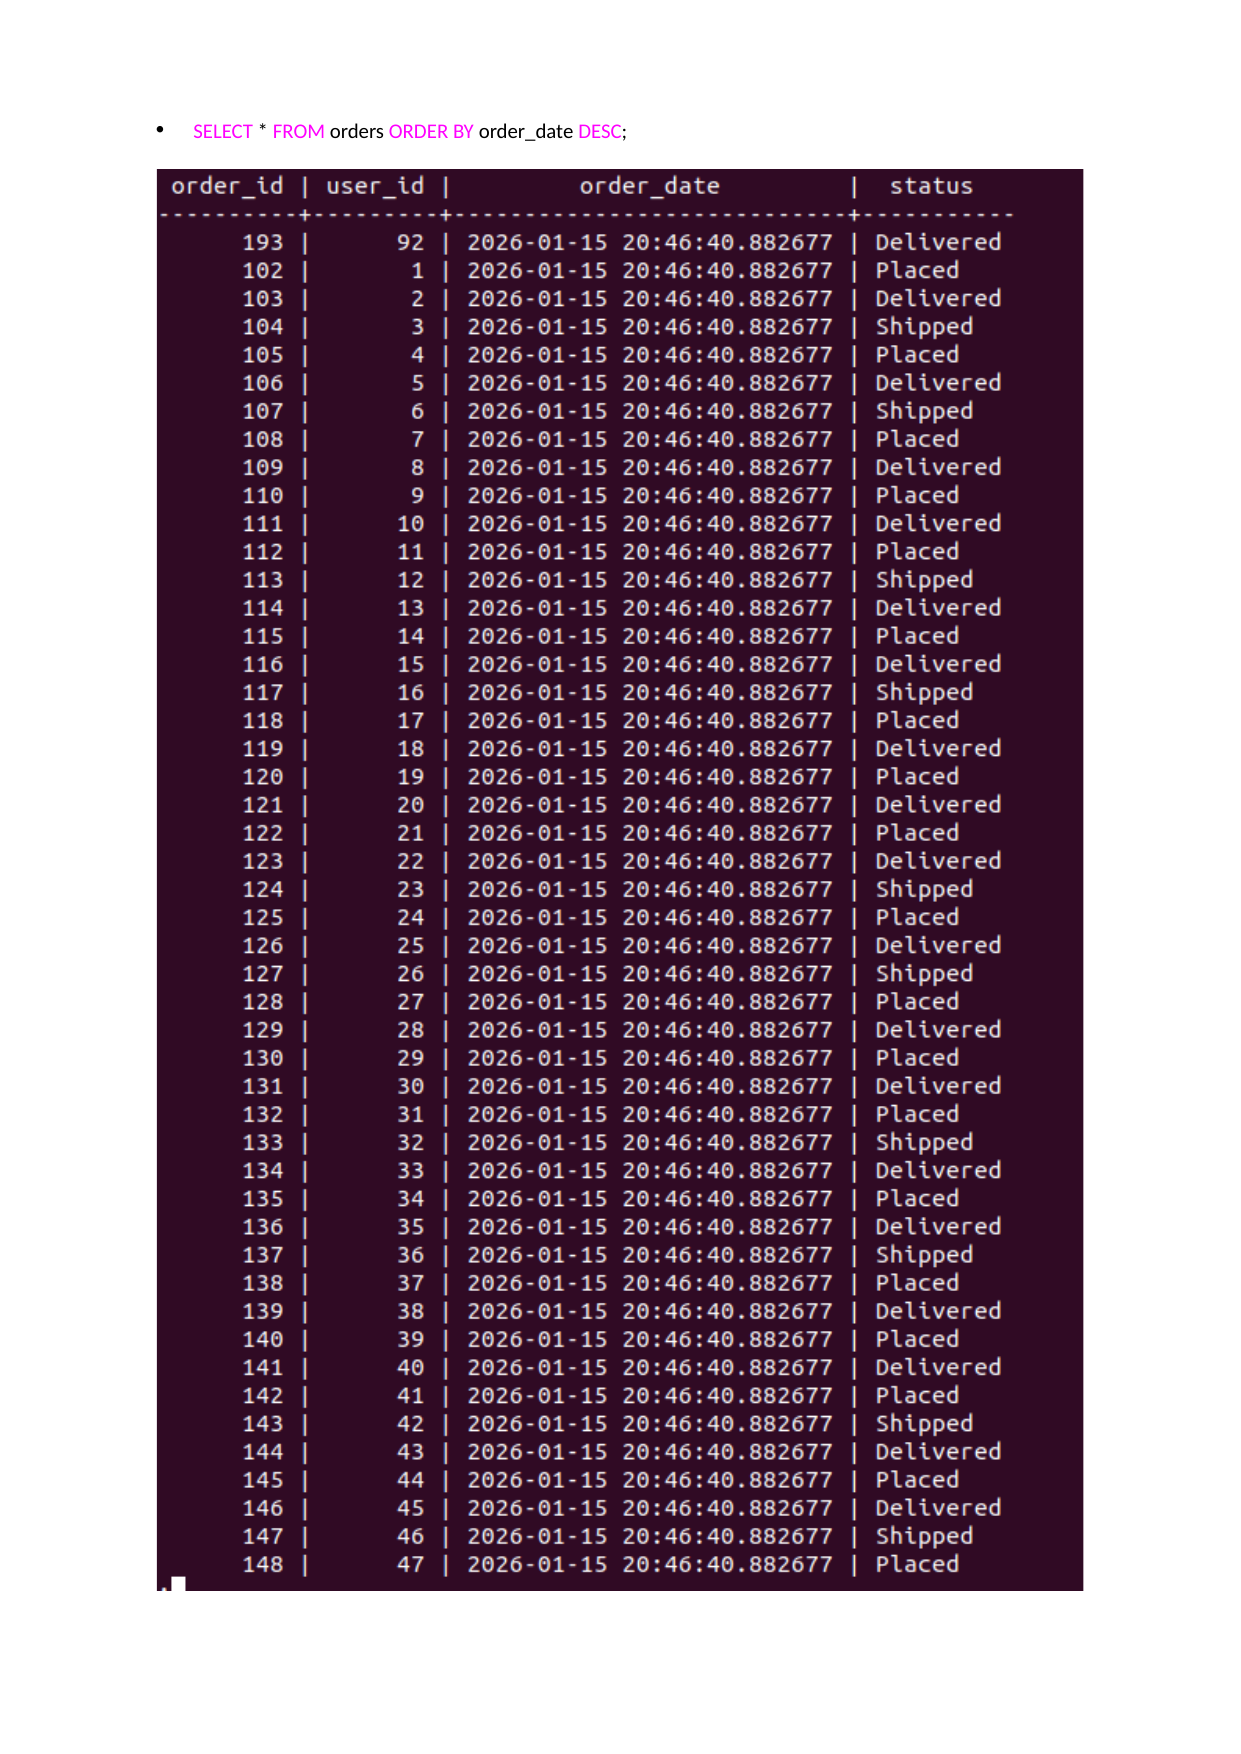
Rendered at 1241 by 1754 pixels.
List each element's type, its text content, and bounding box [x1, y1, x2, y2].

picture [156, 169, 1084, 1591]
list SELECT * FROM orders ORDER BY order_date DESC; [156, 118, 1122, 144]
